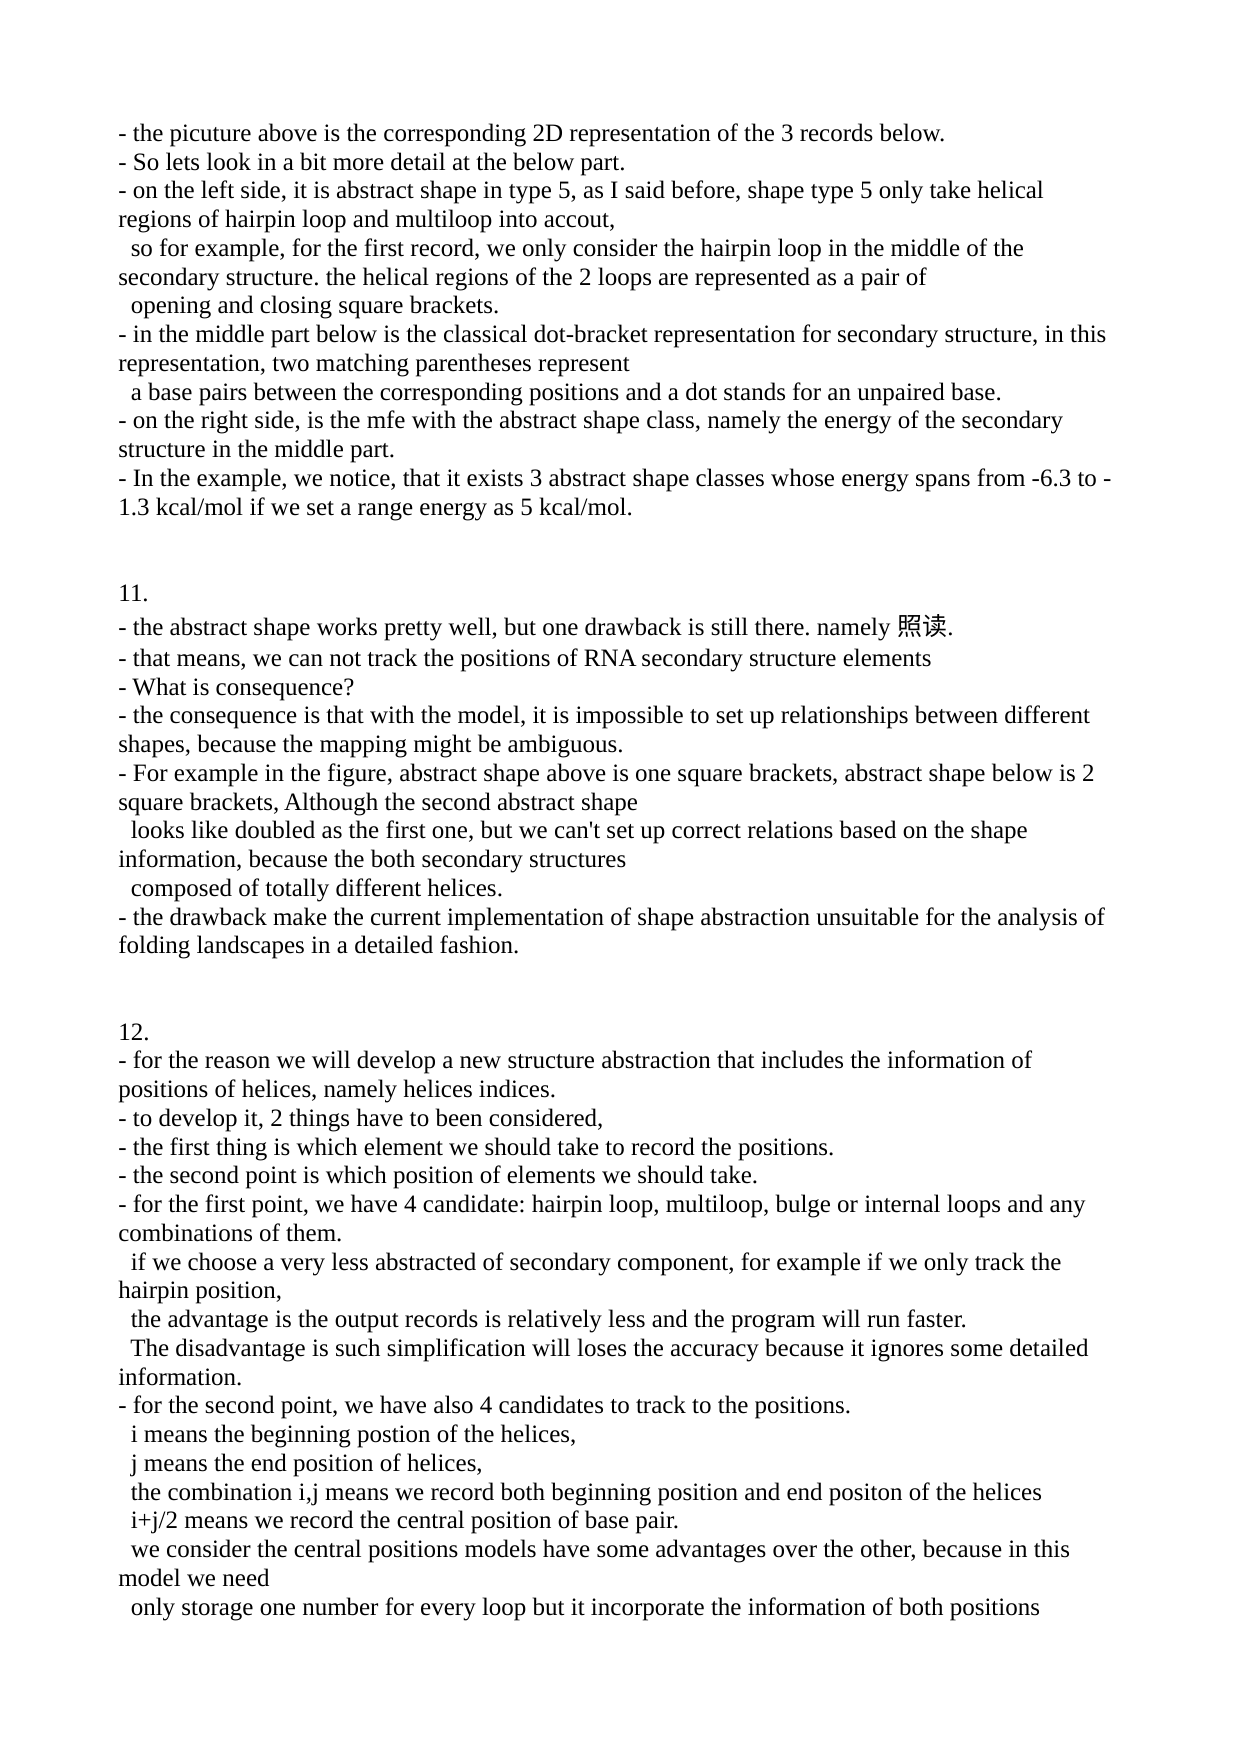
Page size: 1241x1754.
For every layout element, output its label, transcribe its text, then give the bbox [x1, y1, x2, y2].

text looks like doubled as the first one, but we can't set up correct relations based on the shape information, because the both secondary structures [118, 816, 1122, 873]
text - that means, we can not track the positions of RNA secondary structure elements [118, 643, 1122, 672]
text if we choose a very less abstracted of secondary component, for example if we only track the hairpin position, [118, 1247, 1122, 1304]
text - the consequence is that with the model, it is impossible to set up relationships between different shapes, because the mapping might be ambiguous. [118, 701, 1122, 758]
text only storage one number for every loop but it incorporate the information of both positions [118, 1592, 1122, 1621]
text opening and closing square brackets. [118, 291, 1122, 319]
text - the first thing is which element we should take to record the positions. [118, 1132, 1122, 1161]
text 12. [118, 1017, 1122, 1046]
text - in the middle part below is the classical dot-bracket representation for secondary structure, in this representation, two matching parentheses represent [118, 319, 1122, 377]
text - In the example, we notice, that it exists 3 abstract shape classes whose energy spans from -6.3 to -1.3 kcal/mol if we set a range energy as 5 kcal/mol. [118, 463, 1122, 521]
text - the picuture above is the corresponding 2D representation of the 3 records below. [118, 118, 1122, 147]
text - the second point is which position of elements we should take. [118, 1161, 1122, 1189]
text a base pairs between the corresponding positions and a dot stands for an unpaired base. [118, 377, 1122, 406]
text The disadvantage is such simplification will loses the accuracy because it ignores some detailed information. [118, 1333, 1122, 1391]
text - for the reason we will develop a new structure abstraction that includes the information of positions of helices, namely helices indices. [118, 1046, 1122, 1103]
text - for the second point, we have also 4 candidates to track to the positions. [118, 1391, 1122, 1419]
text - on the left side, it is abstract shape in type 5, as I said before, shape type 5 only take helical regions of hairpin loop and multiloop into accout, [118, 176, 1122, 233]
text - What is consequence? [118, 672, 1122, 701]
text - the drawback make the current implementation of shape abstraction unsuitable for the analysis of folding landscapes in a detailed fashion. [118, 902, 1122, 959]
text - For example in the figure, abstract shape above is one square brackets, abstract shape below is 2 square brackets, Although the second abstract shape [118, 758, 1122, 816]
text - So lets look in a bit more detail at the below part. [118, 147, 1122, 176]
text 11. [118, 578, 1122, 607]
text composed of totally different helices. [118, 873, 1122, 902]
text - the abstract shape works pretty well, but one drawback is still there. namely 照读. [118, 607, 1122, 643]
text - on the right side, is the mfe with the abstract shape class, namely the energy of the secondary structure in the middle part. [118, 406, 1122, 463]
text the combination i,j means we record both beginning position and end positon of the helices [118, 1477, 1122, 1506]
text - to develop it, 2 things have to been considered, [118, 1103, 1122, 1132]
text the advantage is the output records is relatively less and the program will run faster. [118, 1304, 1122, 1333]
text so for example, for the first record, we only consider the hairpin loop in the middle of the secondary structure. the helical regions of the 2 loops are represented as a pair of [118, 233, 1122, 291]
text i means the beginning postion of the helices, [118, 1419, 1122, 1448]
text - for the first point, we have 4 candidate: hairpin loop, multiloop, bulge or internal loops and any combinations of them. [118, 1189, 1122, 1247]
text i+j/2 means we record the central position of base pair. [118, 1506, 1122, 1534]
text j means the end position of helices, [118, 1448, 1122, 1477]
text we consider the central positions models have some advantages over the other, because in this model we need [118, 1534, 1122, 1592]
